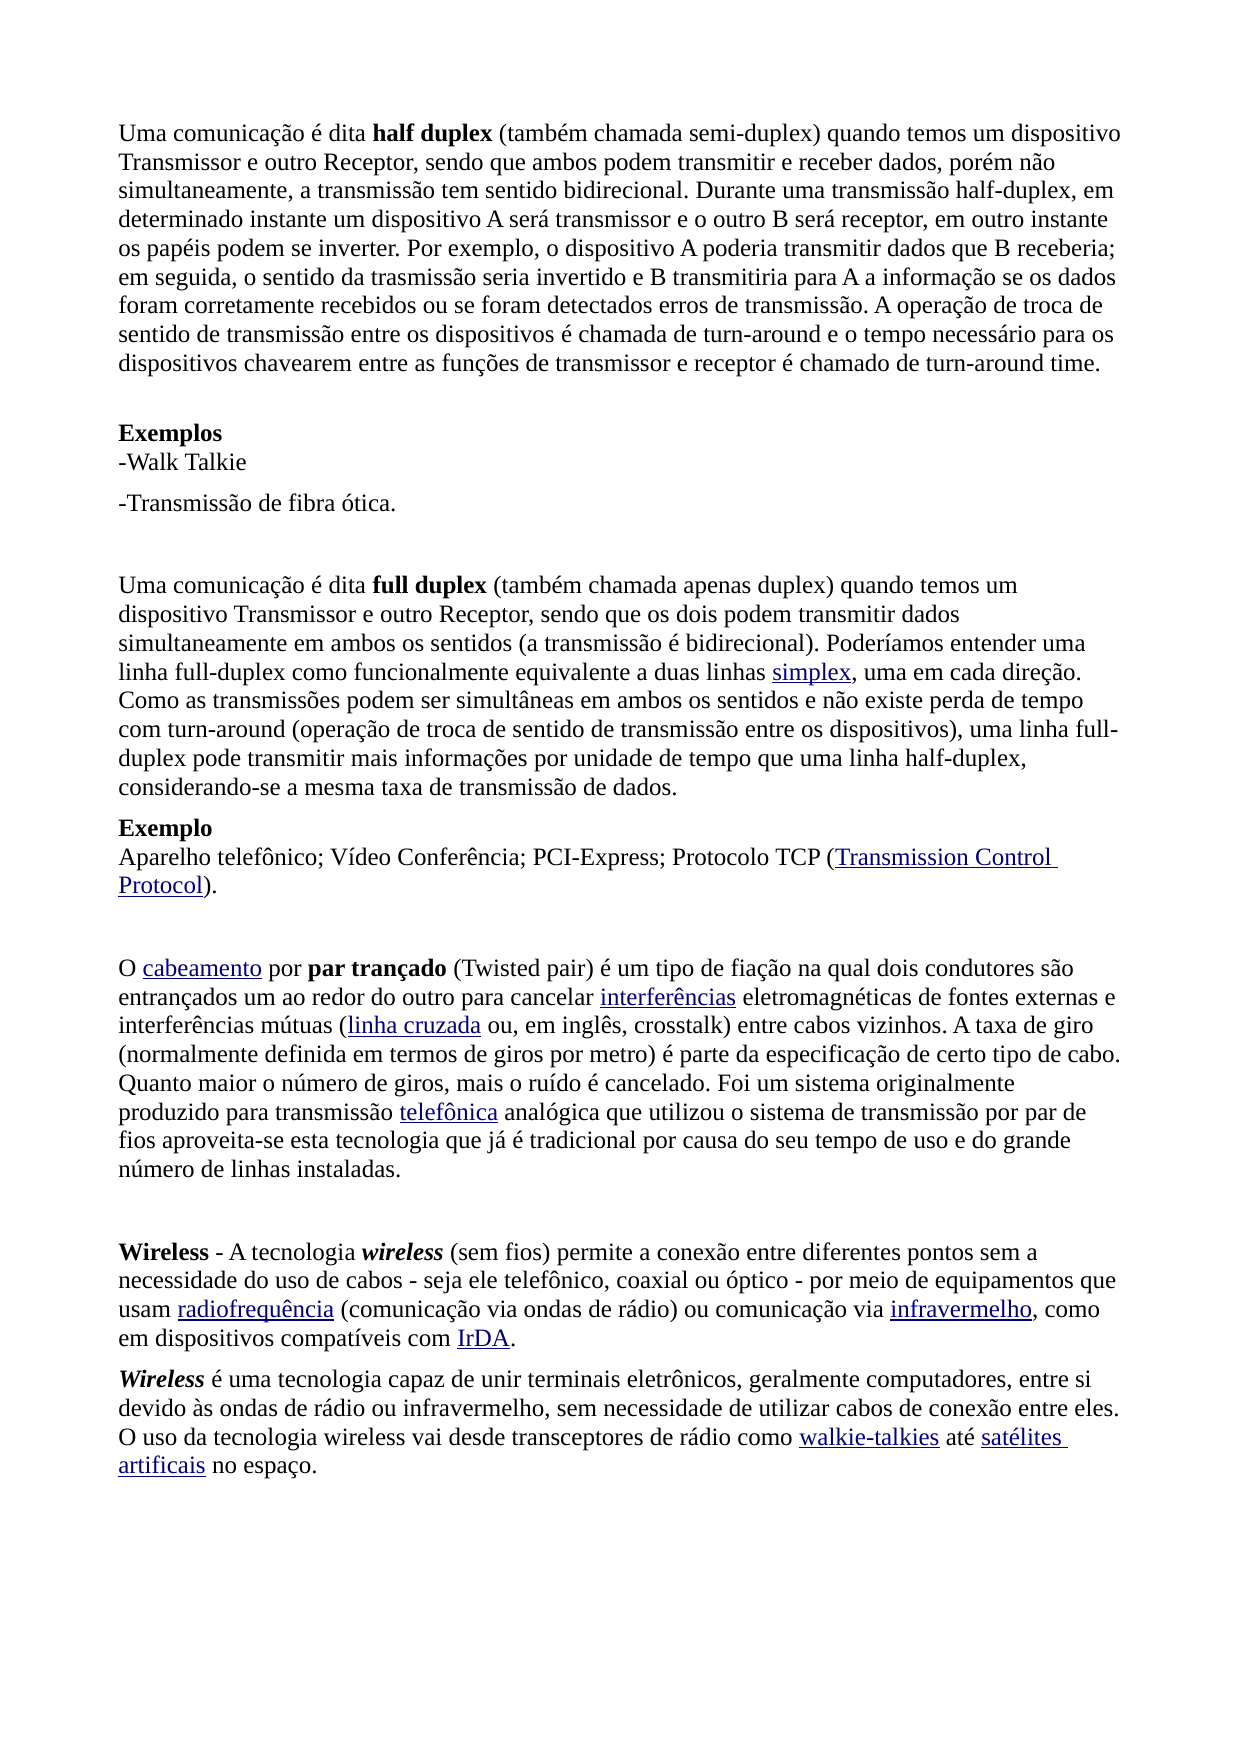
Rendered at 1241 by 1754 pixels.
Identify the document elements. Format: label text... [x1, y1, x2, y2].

text Exemplos [118, 418, 1122, 447]
text Uma comunicação é dita half duplex (também chamada semi-duplex) quando temos um dispositivo Transmissor e outro Receptor, sendo que ambos podem transmitir e receber dados, porém não simultaneamente, a transmissão tem sentido bidirecional. Durante uma transmissão half-duplex, em determinado instante um dispositivo A será transmissor e o outro B será receptor, em outro instante os papéis podem se inverter. Por exemplo, o dispositivo A poderia transmitir dados que B receberia; em seguida, o sentido da trasmissão seria invertido e B transmitiria para A a informação se os dados foram corretamente recebidos ou se foram detectados erros de transmissão. A operação de troca de sentido de transmissão entre os dispositivos é chamada de turn-around e o tempo necessário para os dispositivos chavearem entre as funções de transmissor e receptor é chamado de turn-around time. [118, 118, 1122, 377]
text O cabeamento por par trançado (Twisted pair) é um tipo de fiação na qual dois condutores são entrançados um ao redor do outro para cancelar interferências eletromagnéticas de fontes externas e interferências mútuas (linha cruzada ou, em inglês, crosstalk) entre cabos vizinhos. A taxa de giro (normalmente definida em termos de giros por metro) é parte da especificação de certo tipo de cabo. Quanto maior o número de giros, mais o ruído é cancelado. Foi um sistema originalmente produzido para transmissão telefônica analógica que utilizou o sistema de transmissão por par de fios aproveita-se esta tecnologia que já é tradicional por causa do seu tempo de uso e do grande número de linhas instaladas. [118, 953, 1122, 1183]
text Uma comunicação é dita full duplex (também chamada apenas duplex) quando temos um dispositivo Transmissor e outro Receptor, sendo que os dois podem transmitir dados simultaneamente em ambos os sentidos (a transmissão é bidirecional). Poderíamos entender uma linha full-duplex como funcionalmente equivalente a duas linhas simplex, uma em cada direção. Como as transmissões podem ser simultâneas em ambos os sentidos e não existe perda de tempo com turn-around (operação de troca de sentido de transmissão entre os dispositivos), uma linha full-duplex pode transmitir mais informações por unidade de tempo que uma linha half-duplex, considerando-se a mesma taxa de transmissão de dados. [118, 571, 1122, 801]
text -Walk Talkie [118, 447, 1122, 476]
text Wireless - A tecnologia wireless (sem fios) permite a conexão entre diferentes pontos sem a necessidade do uso de cabos - seja ele telefônico, coaxial ou óptico - por meio de equipamentos que usam radiofrequência (comunicação via ondas de rádio) ou comunicação via infravermelho, como em dispositivos compatíveis com IrDA. [118, 1237, 1122, 1352]
text Exemplo [118, 813, 1122, 842]
text -Transmissão de fibra ótica. [118, 488, 1122, 517]
text Wireless é uma tecnologia capaz de unir terminais eletrônicos, geralmente computadores, entre si devido às ondas de rádio ou infravermelho, sem necessidade de utilizar cabos de conexão entre eles. O uso da tecnologia wireless vai desde transceptores de rádio como walkie-talkies até satélites artificais no espaço. [118, 1364, 1122, 1479]
text Aparelho telefônico; Vídeo Conferência; PCI-Express; Protocolo TCP (Transmission Control Protocol). [118, 842, 1122, 899]
